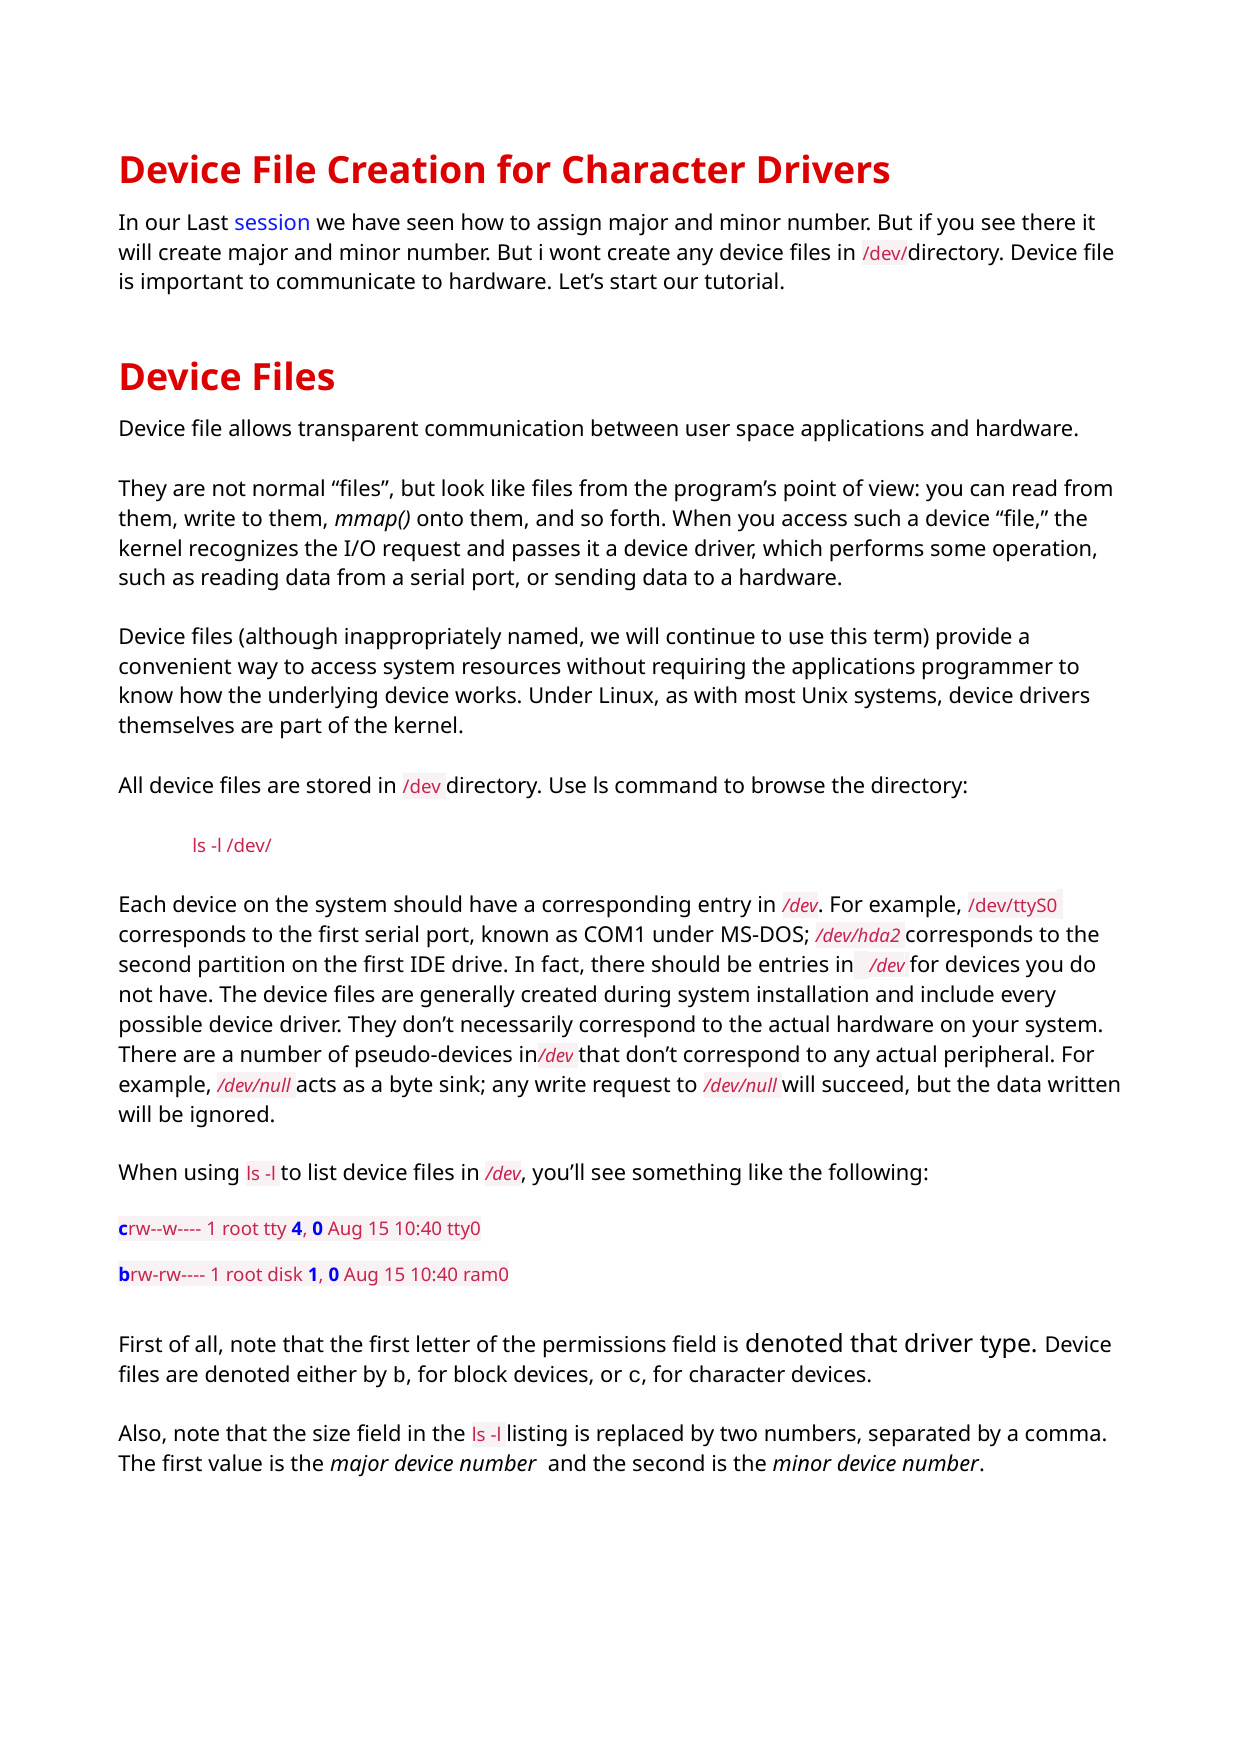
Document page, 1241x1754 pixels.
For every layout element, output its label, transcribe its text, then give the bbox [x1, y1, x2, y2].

subtitle Device Files [118, 350, 1122, 401]
text First of all, note that the first letter of the permissions field is denoted that driver type. Device files are denoted either by b, for block devices, or c, for character devices. [118, 1325, 1122, 1389]
text Each device on the system should have a corresponding entry in /dev. For example, /dev/ttyS0 corresponds to the first serial port, known as COM1 under MS-DOS; /dev/hda2 corresponds to the second partition on the first IDE drive. In fact, there should be entries in /dev for devices you do not have. The device files are generally created during system installation and include every possible device driver. They don’t necessarily correspond to the actual hardware on your system. There are a number of pseudo-devices in/dev that don’t correspond to any actual peripheral. For example, /dev/null acts as a byte sink; any write request to /dev/null will succeed, but the data written will be ignored. [118, 889, 1122, 1128]
text They are not normal “files”, but look like files from the program’s point of view: you can read from them, write to them, mmap() onto them, and so forth. When you access such a device “file,” the kernel recognizes the I/O request and passes it a device driver, which performs some operation, such as reading data from a serial port, or sending data to a hardware. [118, 473, 1122, 592]
text crw--w---- 1 root tty 4, 0 Aug 15 10:40 tty0 [118, 1216, 1122, 1241]
text In our Last session we have seen how to assign major and minor number. But if you see there it will create major and minor number. But i wont create any device files in /dev/directory. Device file is important to communicate to hardware. Let’s start our tutorial. [118, 207, 1122, 296]
text Device file allows transparent communication between user space applications and hardware. [118, 413, 1122, 443]
text Device files (although inappropriately named, we will continue to use this term) provide a convenient way to access system resources without requiring the applications programmer to know how the underlying device works. Under Linux, as with most Unix systems, device drivers themselves are part of the kernel. [118, 621, 1122, 740]
text All device files are stored in /dev directory. Use ls command to browse the directory: [118, 770, 1122, 799]
text Also, note that the size field in the ls -l listing is replaced by two numbers, separated by a comma. The first value is the major device number and the second is the minor device number. [118, 1418, 1122, 1478]
subtitle Device File Creation for Character Drivers [118, 143, 1122, 194]
text When using ls -l to list device files in /dev, you’ll see something like the following: [118, 1157, 1122, 1187]
text ls -l /dev/ [118, 829, 1122, 859]
text brw-rw---- 1 root disk 1, 0 Aug 15 10:40 ram0 [118, 1261, 1122, 1286]
